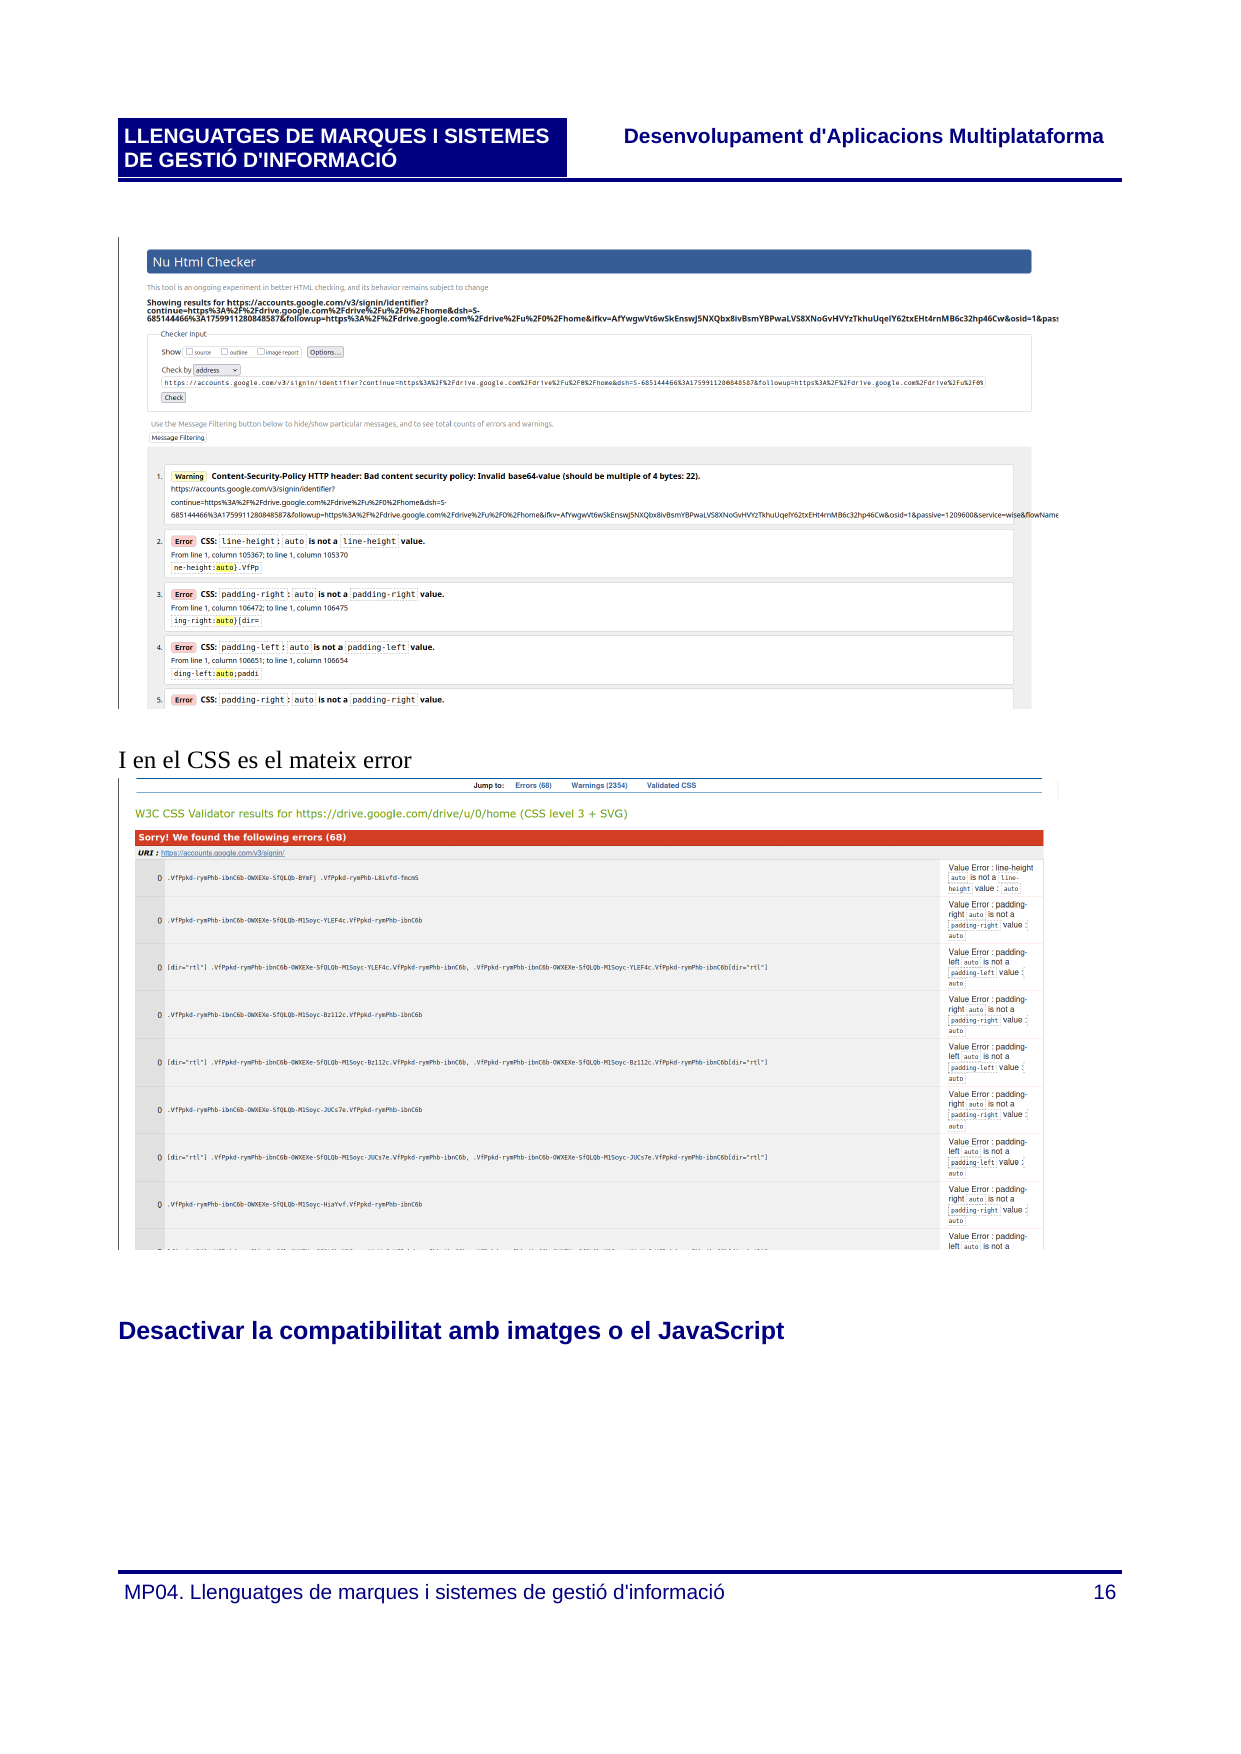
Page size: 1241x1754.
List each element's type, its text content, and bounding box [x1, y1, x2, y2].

picture [118, 778, 1059, 1250]
text I en el CSS es el mateix error [118, 746, 1122, 774]
picture [118, 237, 1059, 709]
subtitle Desactivar la compatibilitat amb imatges o el JavaScript [118, 1316, 1122, 1345]
